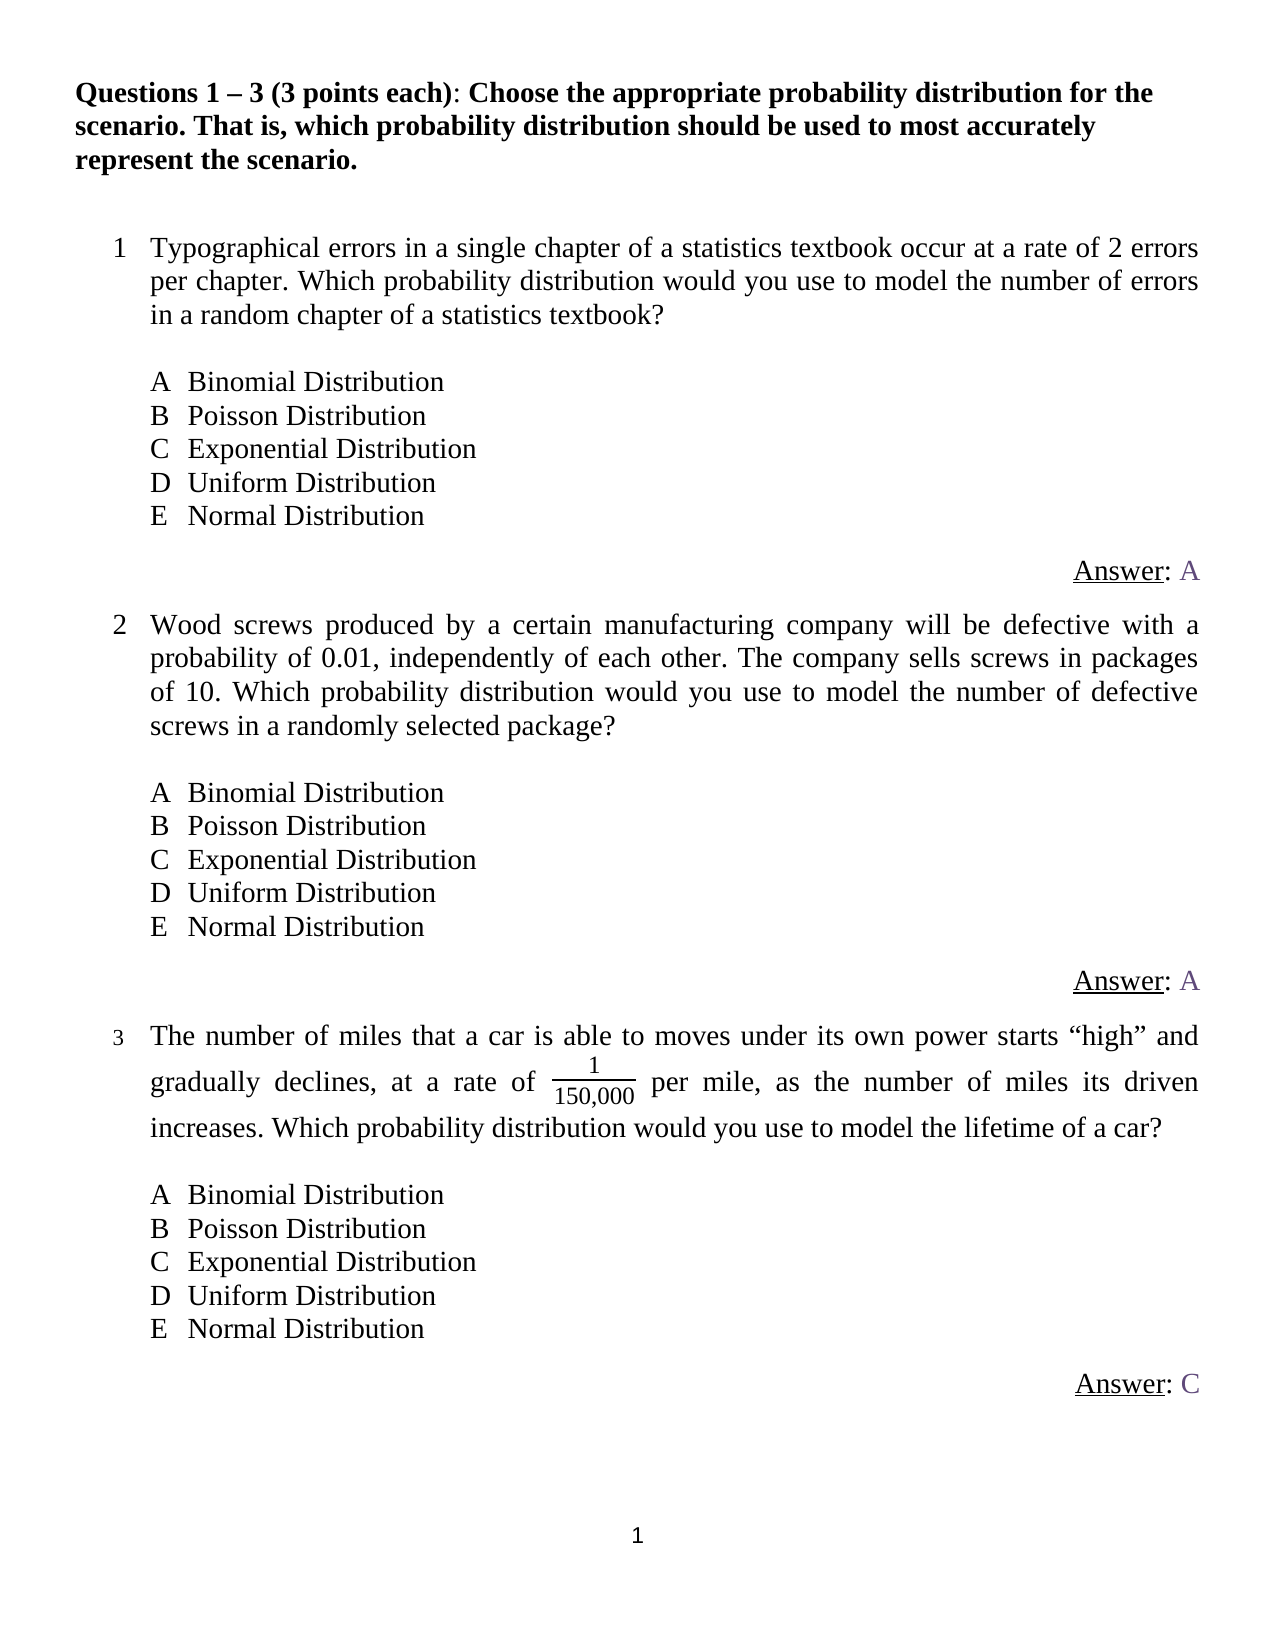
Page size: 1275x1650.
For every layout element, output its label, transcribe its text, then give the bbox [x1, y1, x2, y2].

list Typographical errors in a single chapter of a statistics textbook occur at a rate of 2 errors per chapter. Which probability distribution would you use to model the number of errors in a random chapter of a statistics textbook? [112, 230, 1200, 331]
text Answer: C [75, 1366, 1200, 1399]
list Exponential Distribution [150, 431, 1200, 465]
list Binomial Distribution [150, 775, 1200, 808]
text Answer: A [75, 963, 1200, 997]
list Poisson Distribution [150, 1211, 1200, 1244]
list Normal Distribution [150, 498, 1200, 532]
list Normal Distribution [150, 1311, 1200, 1345]
list Normal Distribution [150, 909, 1200, 942]
list Poisson Distribution [150, 398, 1200, 431]
list Binomial Distribution [150, 364, 1200, 398]
list Uniform Distribution [150, 1278, 1200, 1311]
list Wood screws produced by a certain manufacturing company will be defective with a probability of 0.01, independently of each other. The company sells screws in packages of 10. Which probability distribution would you use to model the number of defective screws in a randomly selected package? [112, 607, 1200, 741]
list Binomial Distribution [150, 1177, 1200, 1211]
list Poisson Distribution [150, 808, 1200, 842]
text Questions 1 – 3 (3 points each): Choose the appropriate probability distribution for the scenario. That is, which probability distribution should be used to most accurately represent the scenario. [75, 75, 1200, 176]
list Exponential Distribution [150, 842, 1200, 875]
list The number of miles that a car is able to moves under its own power starts “high” and gradually declines, at a rate of per mile, as the number of miles its driven increases. Which probability distribution would you use to model the lifetime of a car? [112, 1018, 1200, 1144]
list Uniform Distribution [150, 875, 1200, 909]
list Uniform Distribution [150, 465, 1200, 498]
text Answer: A [75, 553, 1200, 586]
list Exponential Distribution [150, 1244, 1200, 1278]
